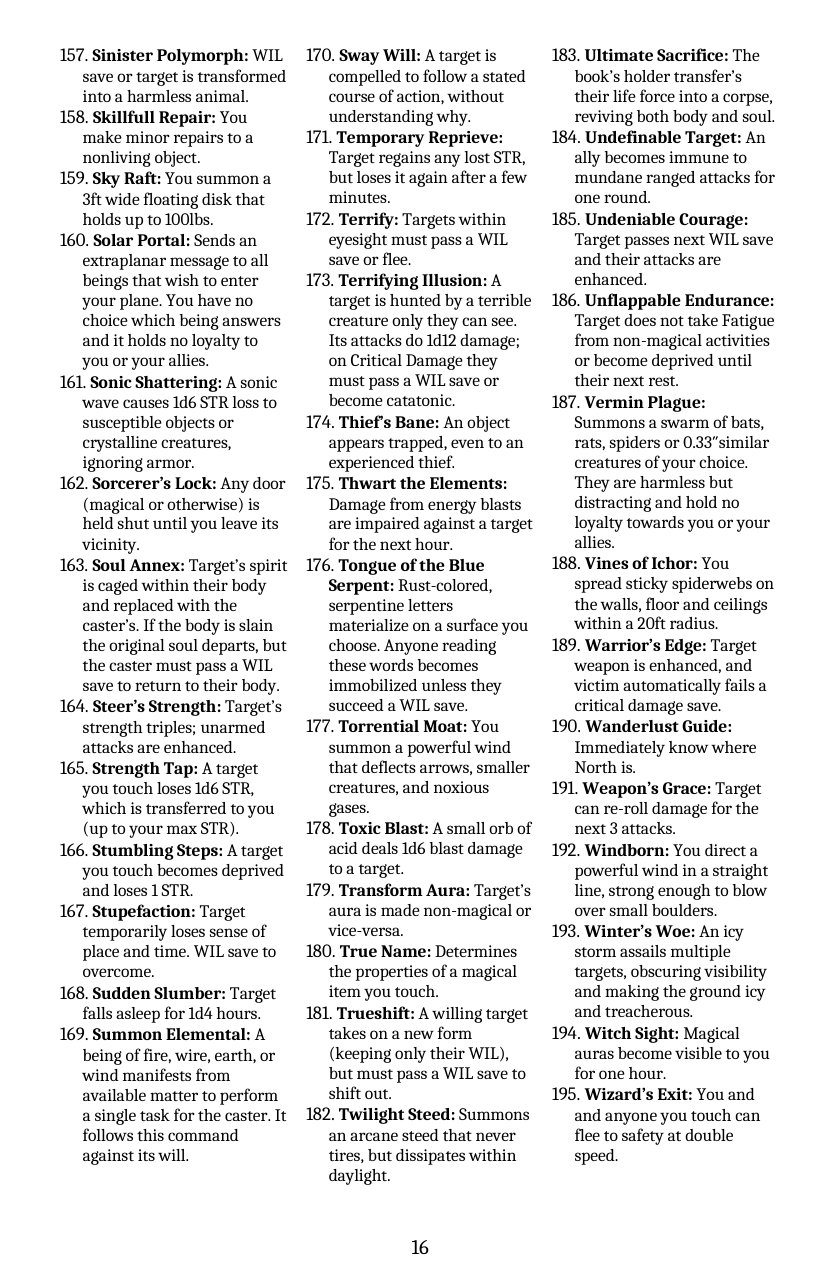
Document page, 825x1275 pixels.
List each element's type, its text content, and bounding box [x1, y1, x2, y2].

list Vermin Plague: Summons a swarm of bats, rats, spiders or 0.33″similar creatures of your choice. They are harmless but distracting and hold no loyalty towards you or your allies. [552, 391, 780, 553]
list Windborn: You direct a powerful wind in a straight line, strong enough to blow over small boulders. [552, 839, 780, 921]
list Sinister Polymorph: WIL save or target is transformed into a harmless animal. [60, 45, 288, 107]
list Warrior’s Edge: Target weapon is enhanced, and victim automatically fails a critical damage save. [552, 634, 780, 716]
list Witch Sight: Magical auras become visible to you for one hour. [552, 1022, 780, 1084]
list Sway Will: A target is compelled to follow a stated course of action, without understanding why. [306, 45, 534, 127]
list Summon Elemental: A being of fire, wire, earth, or wind manifests from available matter to perform a single task for the caster. It follows this command against its will. [60, 1024, 288, 1165]
list Ultimate Sacrifice: The book’s holder transfer’s their life force into a corpse, reviving both body and soul. [552, 45, 780, 127]
list Torrential Moat: You summon a powerful wind that deflects arrows, smaller creatures, and noxious gases. [306, 716, 534, 817]
list Terrify: Targets within eyesight must pass a WIL save or flee. [306, 208, 534, 270]
list Twilight Steed: Summons an arcane steed that never tires, but dissipates within daylight. [306, 1104, 534, 1185]
list Steer’s Strength: Target’s strength triples; unarmed attacks are enhanced. [60, 696, 288, 757]
list Stupefaction: Target temporarily loses sense of place and time. WIL save to overcome. [60, 901, 288, 982]
list Temporary Reprieve: Target regains any lost STR, but loses it again after a few minutes. [306, 127, 534, 208]
list Thwart the Elements: Damage from energy blasts are impaired against a target for the next hour. [306, 473, 534, 554]
list Toxic Blast: A small orb of acid deals 1d6 blast damage to a target. [306, 817, 534, 879]
list Skillfull Repair: You make minor repairs to a nonliving object. [60, 107, 288, 168]
list Sonic Shattering: A sonic wave causes 1d6 STR loss to susceptible objects or crystalline creatures, ignoring armor. [60, 371, 288, 473]
list Sudden Slumber: Target falls asleep for 1d4 hours. [60, 982, 288, 1024]
list Sorcerer’s Lock: Any door (magical or otherwise) is held shut until you leave its vicinity. [60, 473, 288, 554]
list Strength Tap: A target you touch loses 1d6 STR, which is transferred to you (up to your max STR). [60, 757, 288, 839]
list Weapon’s Grace: Target can re-roll damage for the next 3 attacks. [552, 777, 780, 839]
list Undeniable Courage: Target passes next WIL save and their attacks are enhanced. [552, 208, 780, 290]
list Transform Aura: Target’s aura is made non-magical or vice-versa. [306, 879, 534, 941]
list Terrifying Illusion: A target is hunted by a terrible creature only they can see. Its attacks do 1d12 damage; on Critical Damage they must pass a WIL save or become catatonic. [306, 270, 534, 411]
list Winter’s Woe: An icy storm assails multiple targets, obscuring visibility and making the ground icy and treacherous. [552, 921, 780, 1022]
list Unflappable Endurance: Target does not take Fatigue from non-magical activities or become deprived until their next rest. [552, 290, 780, 391]
list True Name: Determines the properties of a magical item you touch. [306, 941, 534, 1002]
list Sky Raft: You summon a 3ft wide floating disk that holds up to 100lbs. [60, 168, 288, 230]
list Tongue of the Blue Serpent: Rust-colored, serpentine letters materialize on a surface you choose. Anyone reading these words becomes immobilized unless they succeed a WIL save. [306, 554, 534, 716]
list Thief’s Bane: An object appears trapped, even to an experienced thief. [306, 411, 534, 473]
list Trueshift: A willing target takes on a new form (keeping only their WIL), but must pass a WIL save to shift out. [306, 1002, 534, 1104]
list Vines of Ichor: You spread sticky spiderwebs on the walls, floor and ceilings within a 20ft radius. [552, 553, 780, 634]
list Wizard’s Exit: You and and anyone you touch can flee to safety at double speed. [552, 1084, 780, 1165]
list Soul Annex: Target’s spirit is caged within their body and replaced with the caster’s. If the body is slain the original soul departs, but the caster must pass a WIL save to return to their body. [60, 554, 288, 696]
list Solar Portal: Sends an extraplanar message to all beings that wish to enter your plane. You have no choice which being answers and it holds no loyalty to you or your allies. [60, 230, 288, 371]
list Stumbling Steps: A target you touch becomes deprived and loses 1 STR. [60, 839, 288, 901]
list Undefinable Target: An ally becomes immune to mundane ranged attacks for one round. [552, 127, 780, 208]
list Wanderlust Guide: Immediately know where North is. [552, 716, 780, 777]
